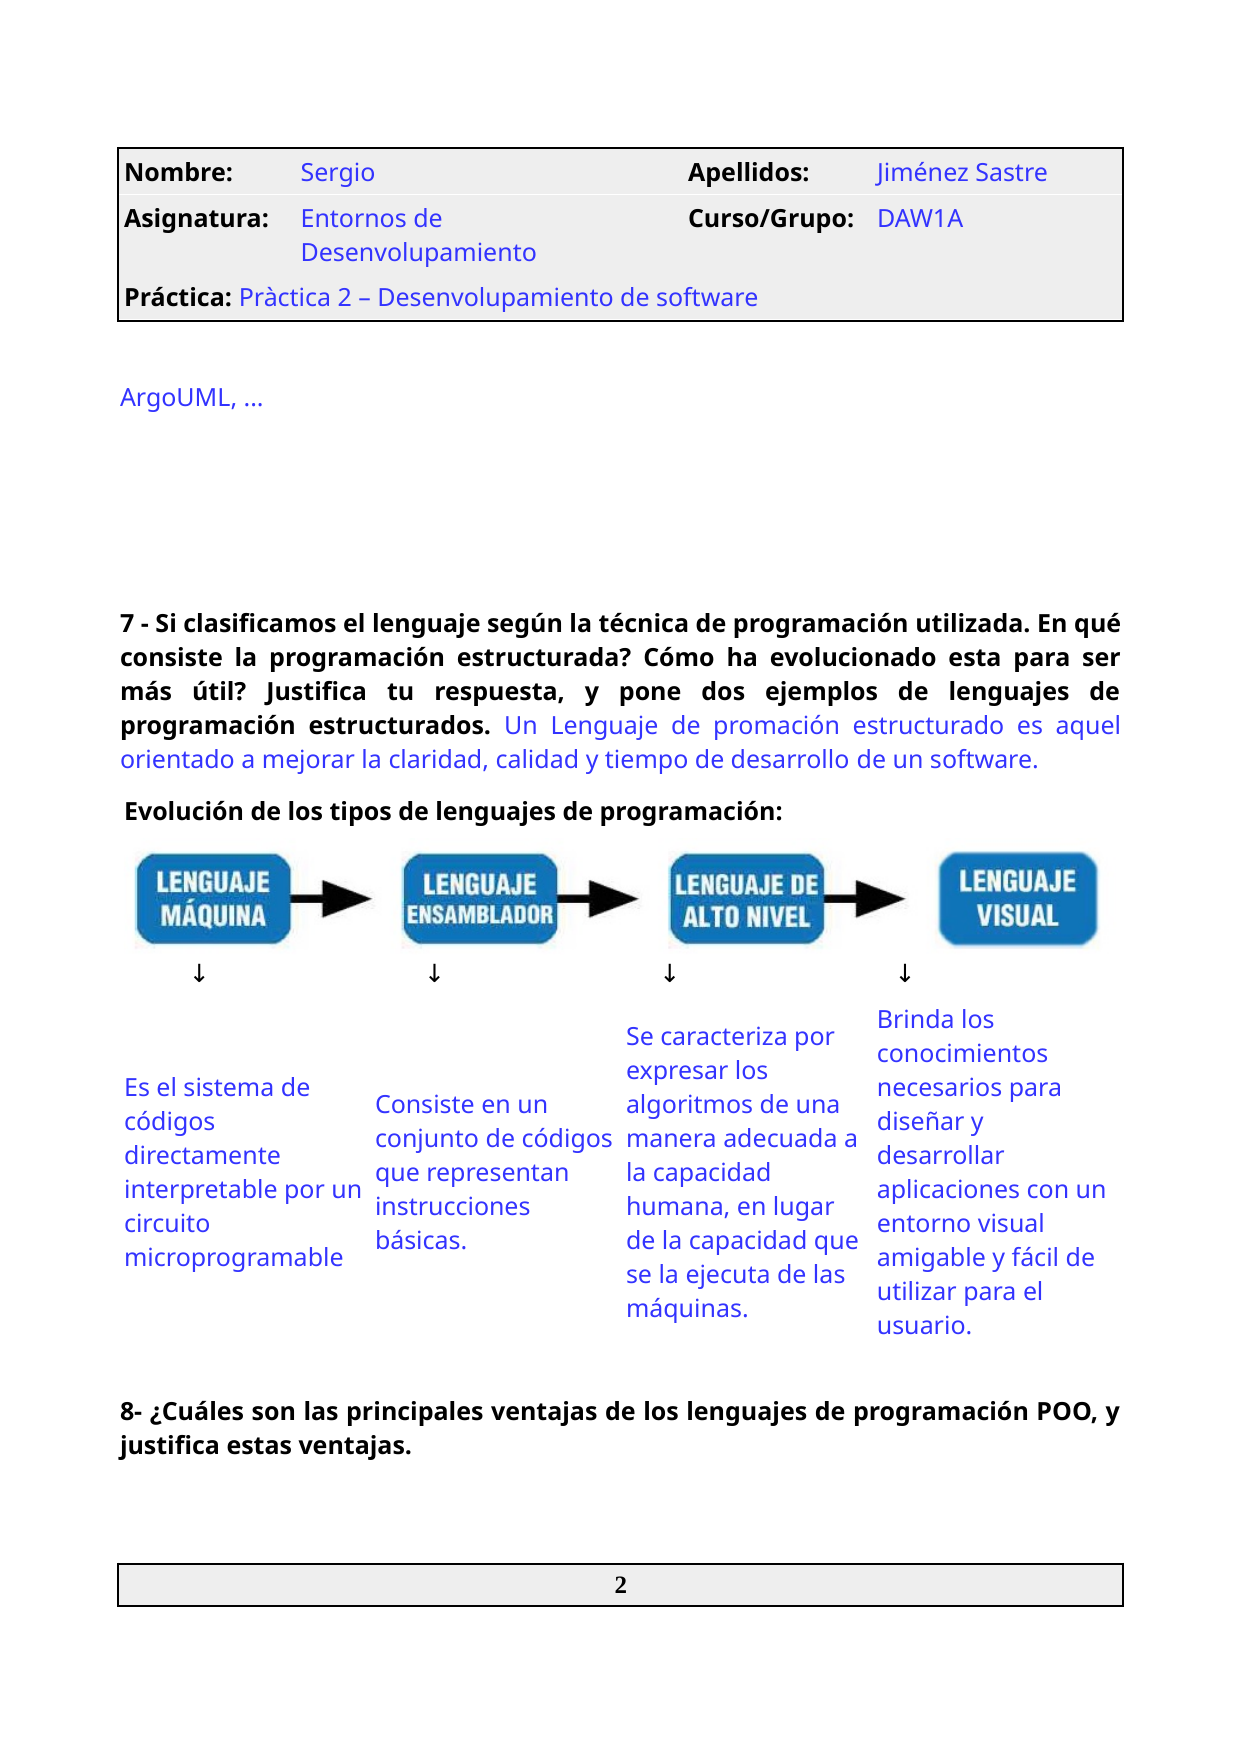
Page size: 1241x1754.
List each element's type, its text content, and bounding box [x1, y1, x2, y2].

list 8- ¿Cuáles son las principales ventajas de los lenguajes de programación POO, y justifica estas ventajas. [120, 1393, 1122, 1462]
list ArgoUML, ... [120, 380, 1122, 414]
table_cell Se caracteriza por expresar los algoritmos de una manera adecuada a la capacidad humana, en lugar de la capacidad que se la ejecuta de las máquinas. [620, 996, 871, 1348]
table_cell Es el sistema de códigos directamente interpretable por un circuito microprogramable [118, 996, 369, 1348]
table_cell ↓ ↓ ↓ ↓ [118, 833, 1122, 996]
picture [123, 838, 1117, 956]
table_header Evolución de los tipos de lenguajes de programación: [118, 788, 1122, 833]
list 7 - Si clasificamos el lenguaje según la técnica de programación utilizada. En qué consiste la programación estructurada? Cómo ha evolucionado esta para ser más útil? Justifica tu respuesta, y pone dos ejemplos de lenguajes de programación estructurados. Un Lenguaje de promación estructurado es aquel orientado a mejorar la claridad, calidad y tiempo de desarrollo de un software. [120, 606, 1122, 776]
table_cell Consiste en un conjunto de códigos que representan instrucciones básicas. [369, 996, 620, 1348]
table_cell Brinda los conocimientos necesarios para diseñar y desarrollar aplicaciones con un entorno visual amigable y fácil de utilizar para el usuario. [871, 996, 1122, 1348]
